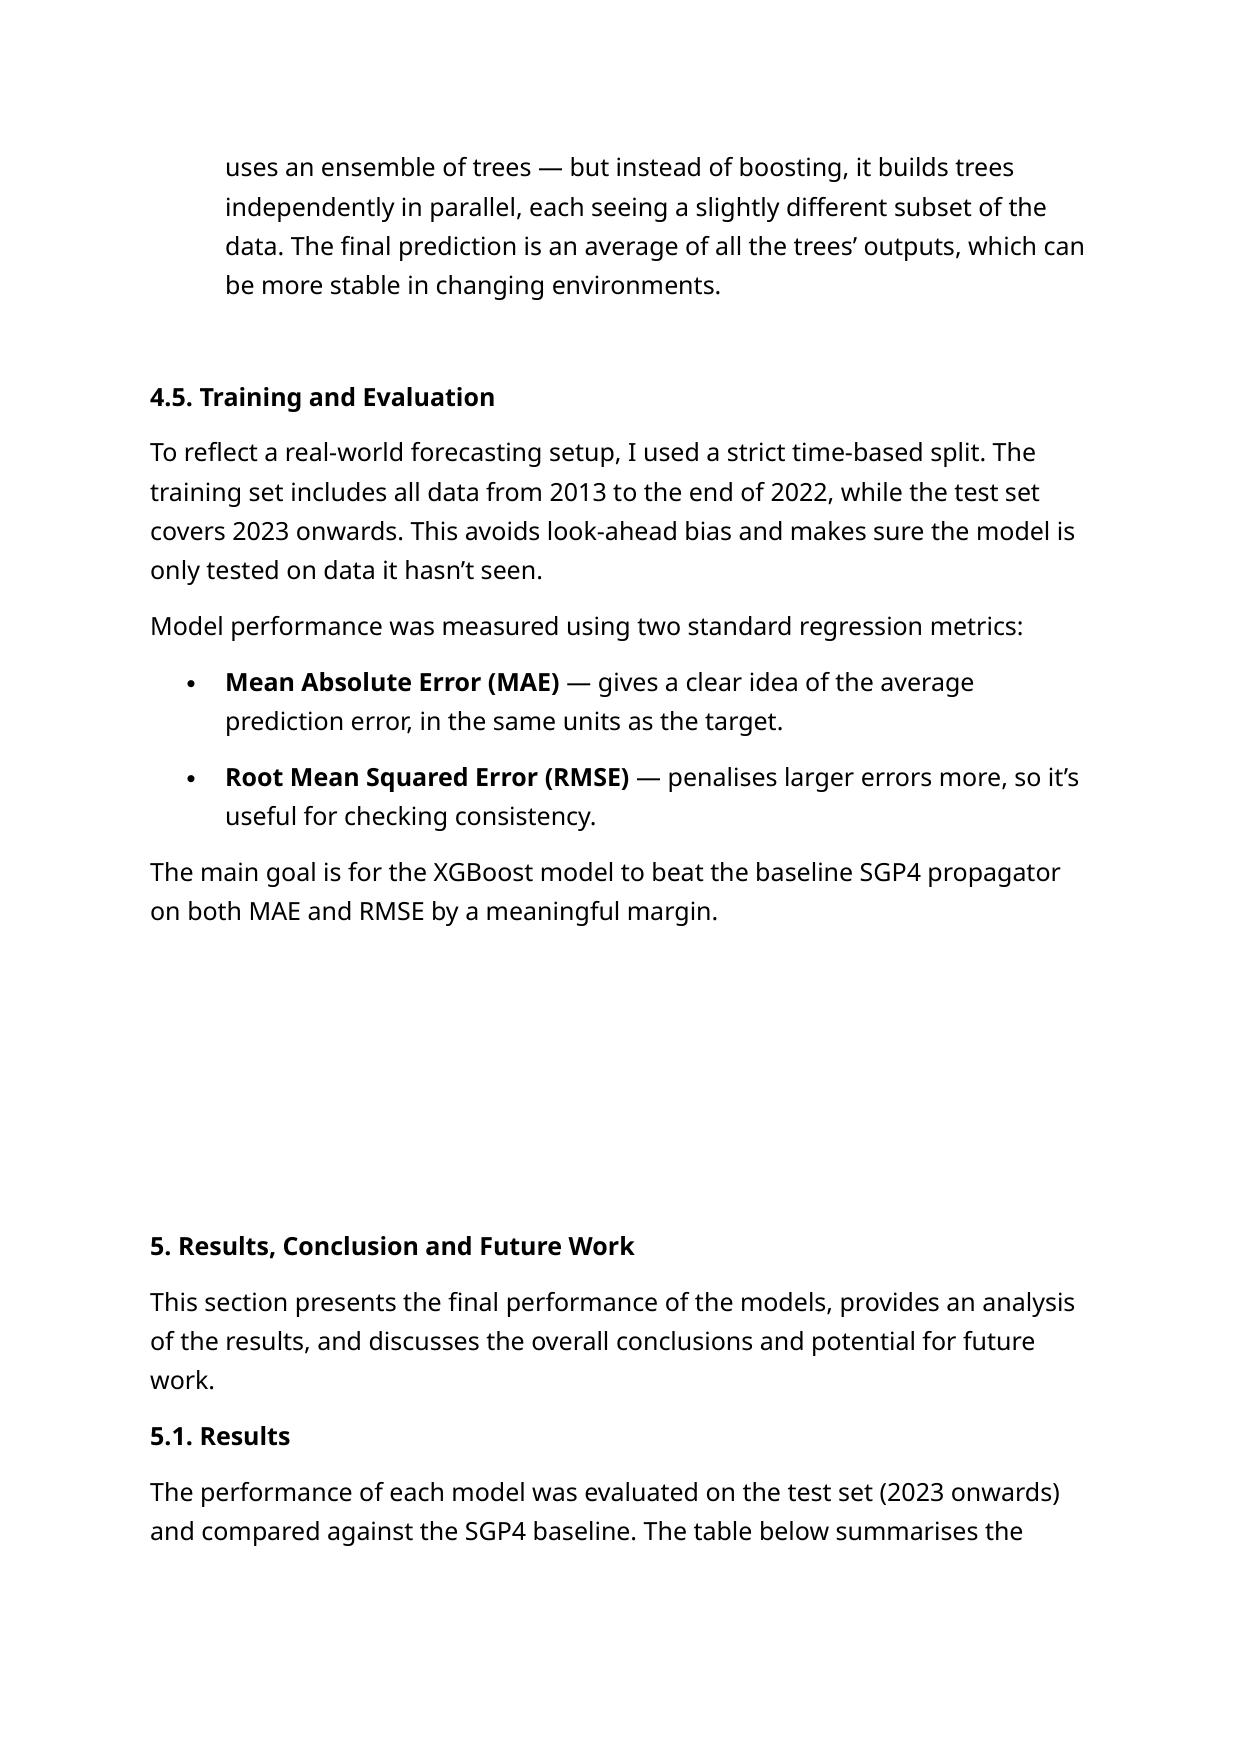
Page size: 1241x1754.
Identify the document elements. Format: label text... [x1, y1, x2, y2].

text This section presents the final performance of the models, provides an analysis of the results, and discusses the overall conclusions and potential for future work. [150, 1284, 1090, 1397]
text To reflect a real-world forecasting setup, I used a strict time-based split. The training set includes all data from 2013 to the end of 2022, while the test set covers 2023 onwards. This avoids look-ahead bias and makes sure the model is only tested on data it hasn’t seen. [150, 435, 1090, 587]
text 4.5. Training and Evaluation [150, 379, 1090, 413]
text The main goal is for the XGBoost model to beat the baseline SGP4 propagator on both MAE and RMSE by a meaningful margin. [150, 854, 1090, 927]
list Root Mean Squared Error (RMSE) — penalises larger errors more, so it’s useful for checking consistency. [187, 759, 1090, 832]
text The performance of each model was evaluated on the test set (2023 onwards) and compared against the SGP4 baseline. The table below summarises the [150, 1474, 1090, 1547]
list uses an ensemble of trees — but instead of boosting, it builds trees independently in parallel, each seeing a slightly different subset of the data. The final prediction is an average of all the trees’ outputs, which can be more stable in changing environments. [187, 150, 1090, 302]
list Mean Absolute Error (MAE) — gives a clear idea of the average prediction error, in the same units as the target. [187, 664, 1090, 737]
text 5.1. Results [150, 1418, 1090, 1452]
text Model performance was measured using two standard regression metrics: [150, 608, 1090, 642]
text 5. Results, Conclusion and Future Work [150, 1228, 1090, 1262]
